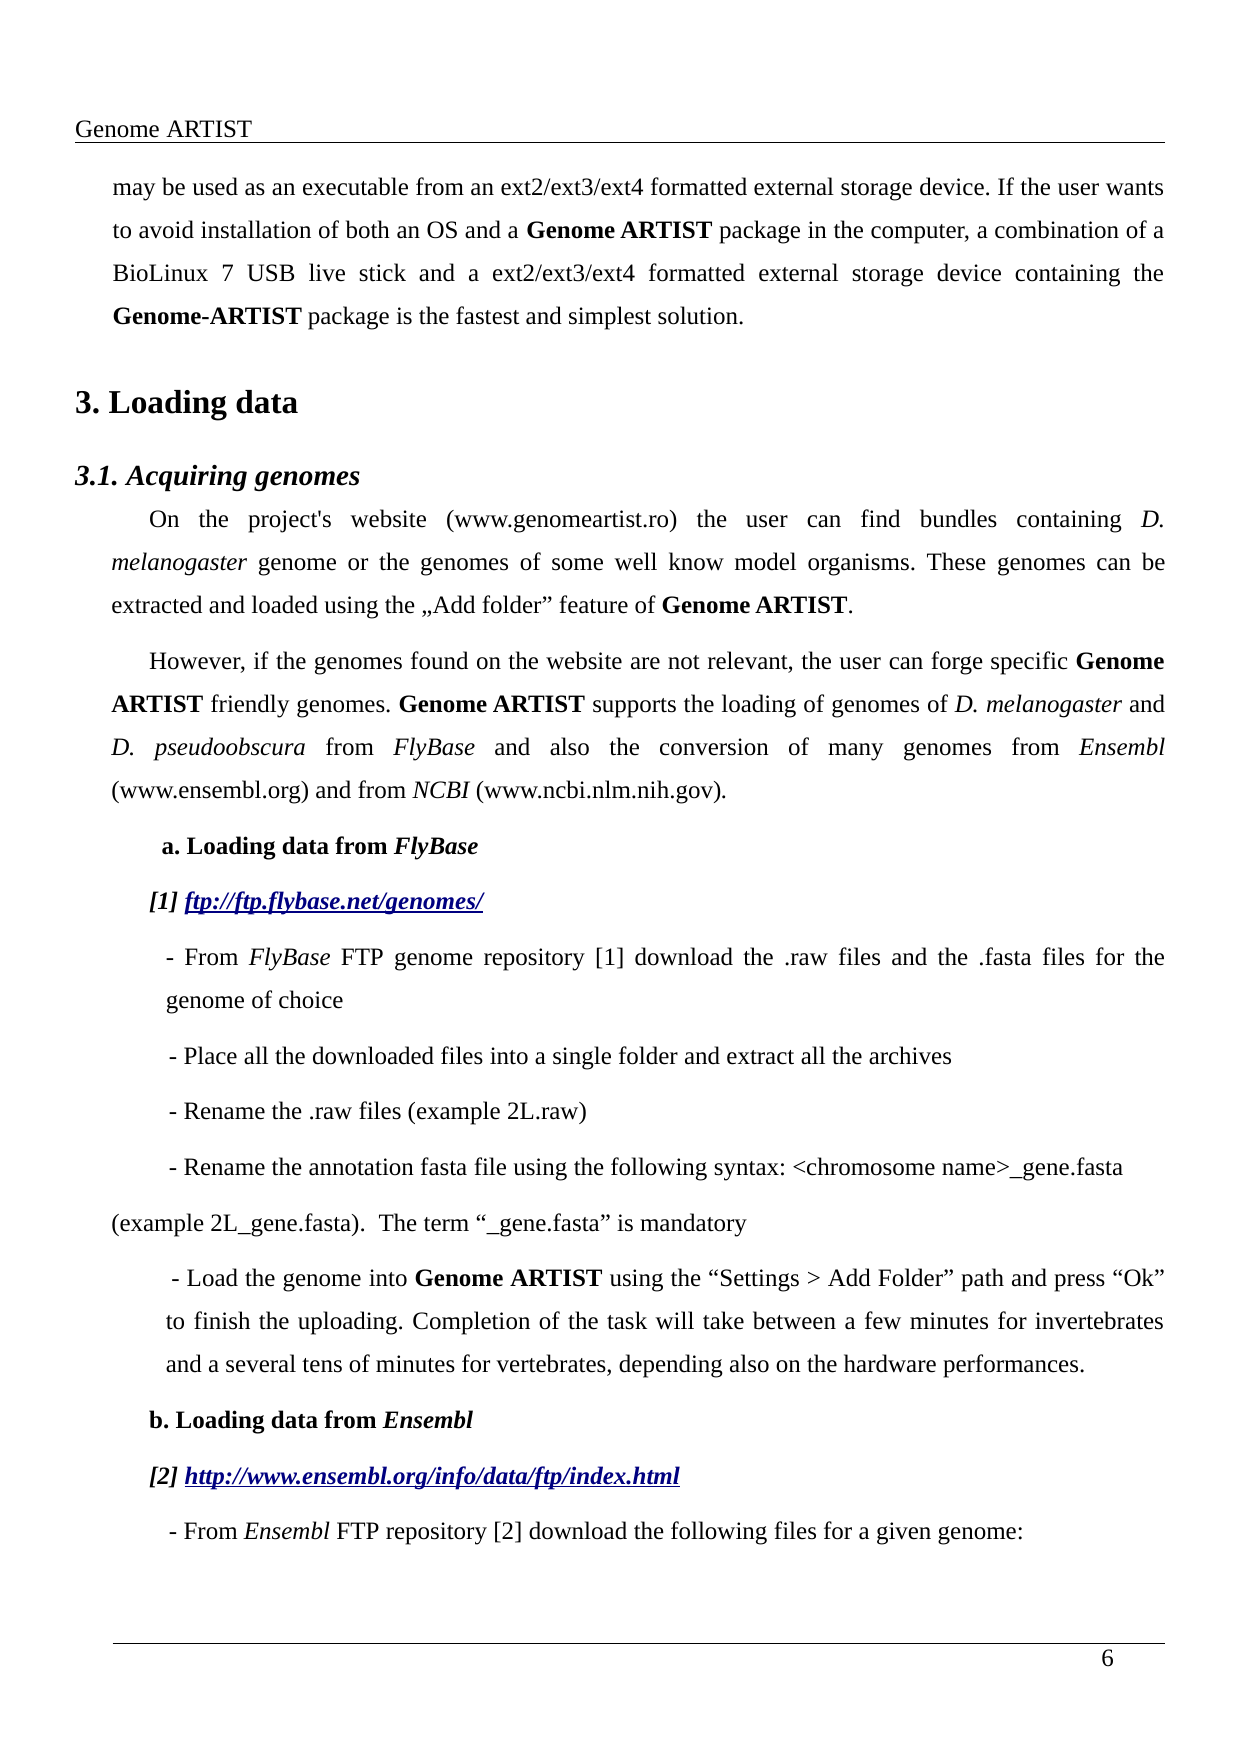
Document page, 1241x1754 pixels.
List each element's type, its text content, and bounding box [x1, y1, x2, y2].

text a. Loading data from FlyBase [111, 831, 1165, 859]
text b. Loading data from Ensembl [75, 1405, 1165, 1434]
text - From FlyBase FTP genome repository [1] download the .raw files and the .fasta files for the genome of choice [73, 942, 1165, 1014]
text - Rename the .raw files (example 2L.raw) [75, 1096, 1165, 1125]
text - Rename the annotation fasta file using the following syntax: <chromosome name>_gene.fasta [75, 1152, 1165, 1181]
text may be used as an executable from an ext2/ext3/ext4 formatted external storage device. If the user wants to avoid installation of both an OS and a Genome ARTIST package in the computer, a combination of a BioLinux 7 USB live stick and a ext2/ext3/ext4 formatted external storage device containing the Genome-ARTIST package is the fastest and simplest solution. [112, 172, 1165, 330]
subtitle 3.1. Acquiring genomes [75, 458, 1165, 491]
text - Place all the downloaded files into a single folder and extract all the archives [75, 1041, 1165, 1069]
text On the project's website (www.genomeartist.ro) the user can find bundles containing D. melanogaster genome or the genomes of some well know model organisms. These genomes can be extracted and loaded using the „Add folder” feature of Genome ARTIST. [111, 504, 1165, 619]
text [1] ftp://ftp.flybase.net/genomes/ [75, 886, 1165, 915]
subtitle 3. Loading data [75, 382, 1165, 420]
text However, if the genomes found on the website are not relevant, the user can forge specific Genome ARTIST friendly genomes. Genome ARTIST supports the loading of genomes of D. melanogaster and D. pseudoobscura from FlyBase and also the conversion of many genomes from Ensembl (www.ensembl.org) and from NCBI (www.ncbi.nlm.nih.gov). [111, 646, 1165, 804]
text (example 2L_gene.fasta). The term “_gene.fasta” is mandatory [111, 1208, 1165, 1236]
text - From Ensembl FTP repository [2] download the following files for a given genome: [75, 1516, 1165, 1545]
text [2] http://www.ensembl.org/info/data/ftp/index.html [75, 1461, 1165, 1489]
text - Load the genome into Genome ARTIST using the “Settings > Add Folder” path and press “Ok” to finish the uploading. Completion of the task will take between a few minutes for invertebrates and a several tens of minutes for vertebrates, depending also on the hardware performances. [73, 1263, 1165, 1378]
